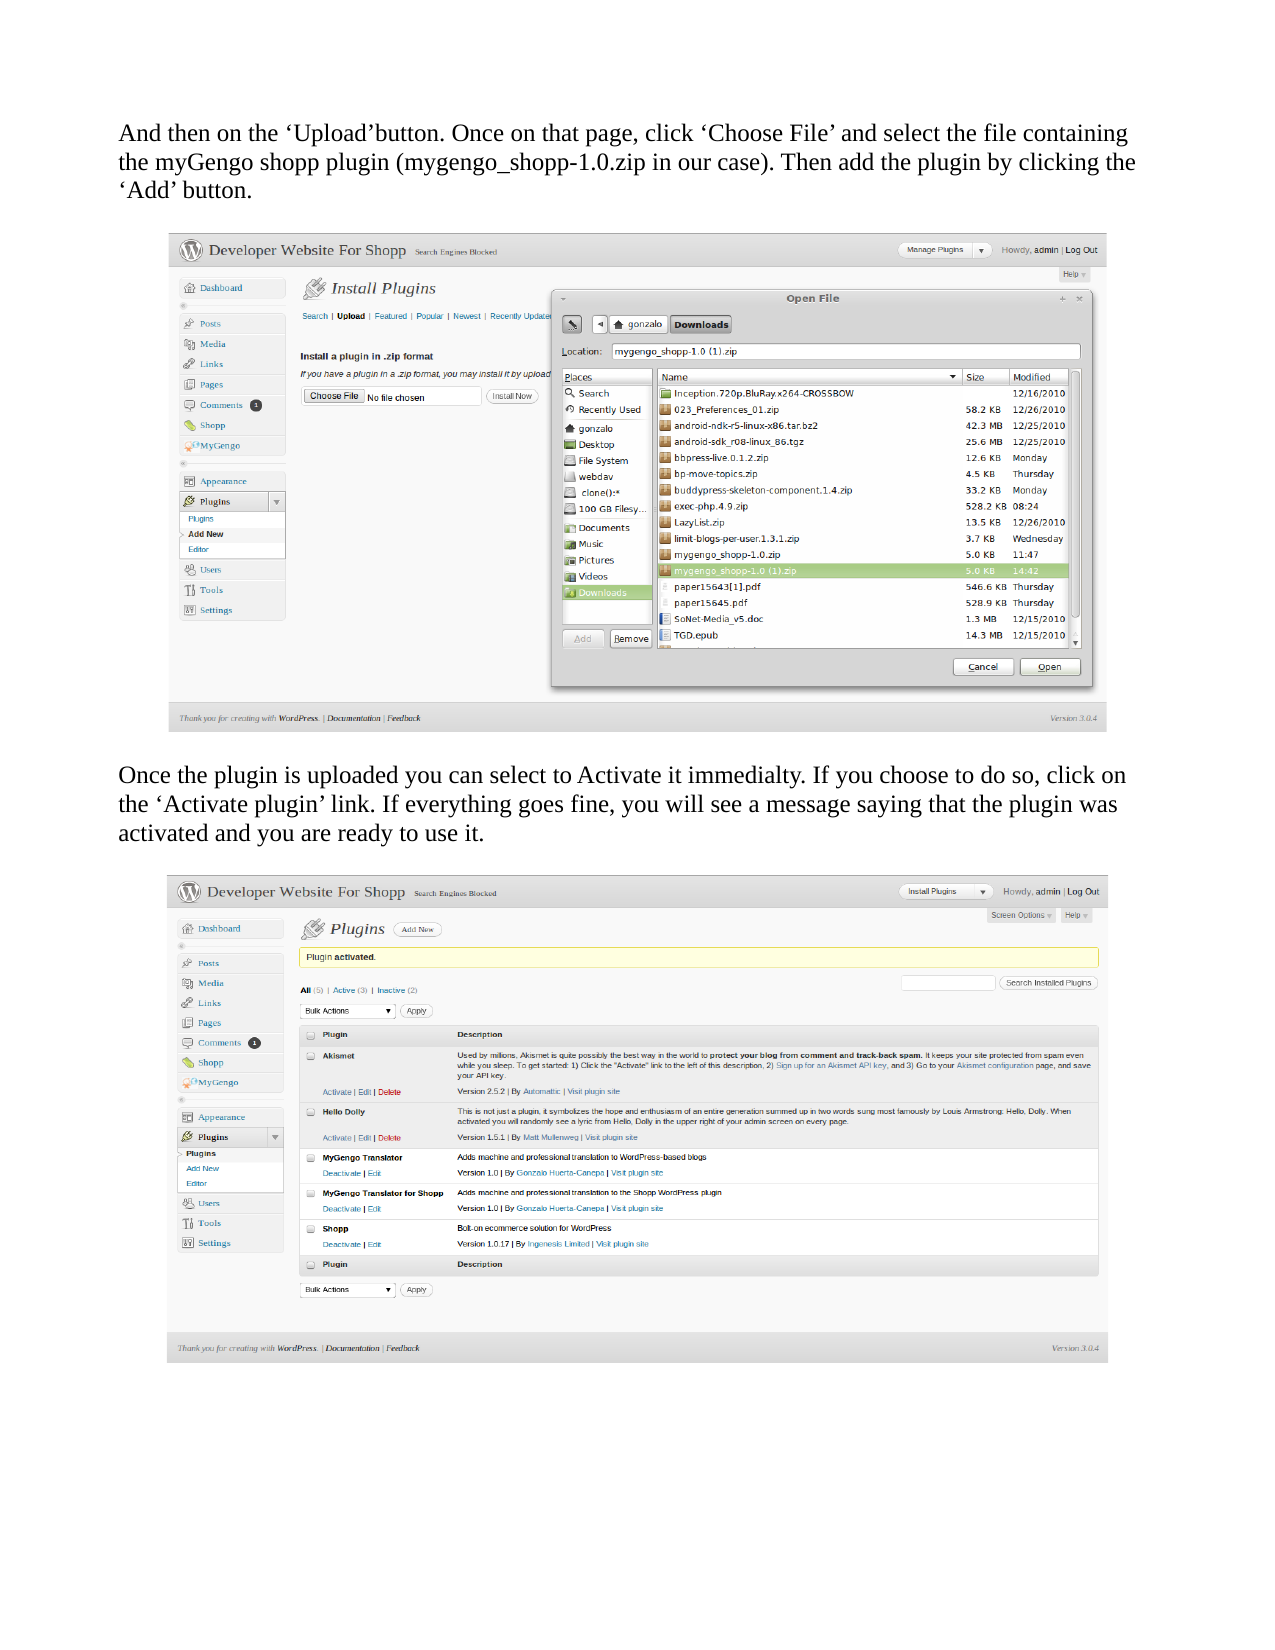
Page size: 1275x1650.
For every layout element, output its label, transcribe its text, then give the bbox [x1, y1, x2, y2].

picture [166, 875, 1109, 1363]
text Once the plugin is uploaded you can select to Activate it immedialty. If you choose to do so, click on the ‘Activate plugin’ link. If everything goes fine, you will see a message saying that the plugin was activated and you are ready to use it. [118, 761, 1157, 847]
picture [168, 233, 1107, 732]
text And then on the ‘Upload’button. Once on that page, click ‘Choose File’ and select the file containing the myGengo shopp plugin (mygengo_shopp-1.0.zip in our case). Then add the plugin by clicking the ‘Add’ button. [118, 118, 1157, 204]
